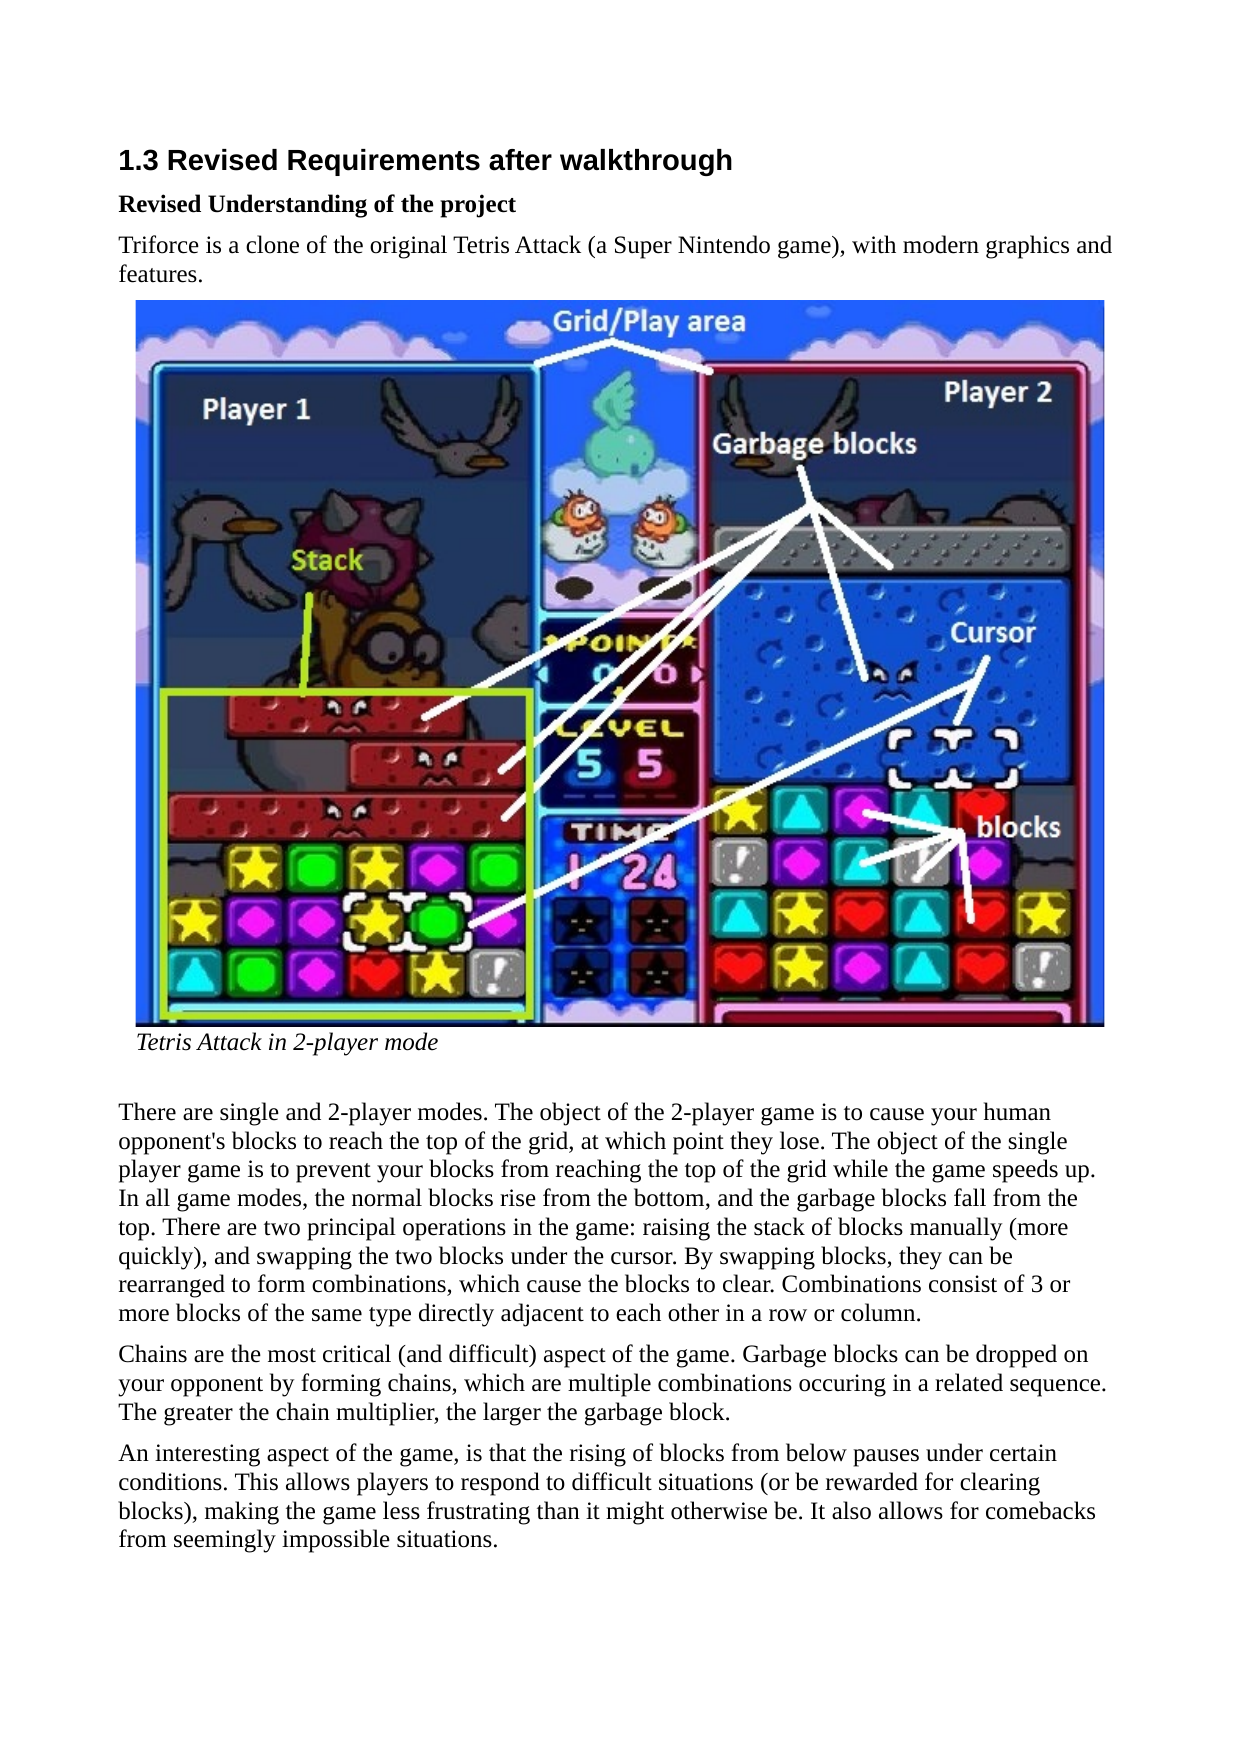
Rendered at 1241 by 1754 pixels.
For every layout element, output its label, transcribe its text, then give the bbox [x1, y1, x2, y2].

text There are single and 2-player modes. The object of the 2-player game is to cause your human opponent's blocks to reach the top of the grid, at which point they lose. The object of the single player game is to prevent your blocks from reaching the top of the grid while the game speeds up. In all game modes, the normal blocks rise from the bottom, and the garbage blocks fall from the top. There are two principal operations in the game: raising the stack of blocks manually (more quickly), and swapping the two blocks under the cursor. By swapping blocks, they can be rearranged to form combinations, which cause the blocks to clear. Combinations consist of 3 or more blocks of the same type directly adjacent to each other in a row or column. [118, 1097, 1122, 1327]
text Chains are the most critical (and difficult) aspect of the game. Garbage blocks can be dropped on your opponent by forming chains, which are multiple combinations occuring in a related sequence. The greater the chain multiplier, the larger the garbage block. [118, 1339, 1122, 1426]
text Triforce is a clone of the original Tetris Attack (a Super Nintendo game), with modern graphics and features. [118, 230, 1122, 288]
subtitle 1.3 Revised Requirements after walkthrough [118, 143, 1122, 177]
text Revised Understanding of the project [118, 189, 1122, 218]
text An interesting aspect of the game, is that the rising of blocks from below pauses under certain conditions. This allows players to respond to difficult situations (or be rewarded for clearing blocks), making the game less frustrating than it might otherwise be. It also allows for comebacks from seemingly impossible situations. [118, 1438, 1122, 1553]
text Tetris Attack in 2-player mode [136, 1027, 1104, 1056]
